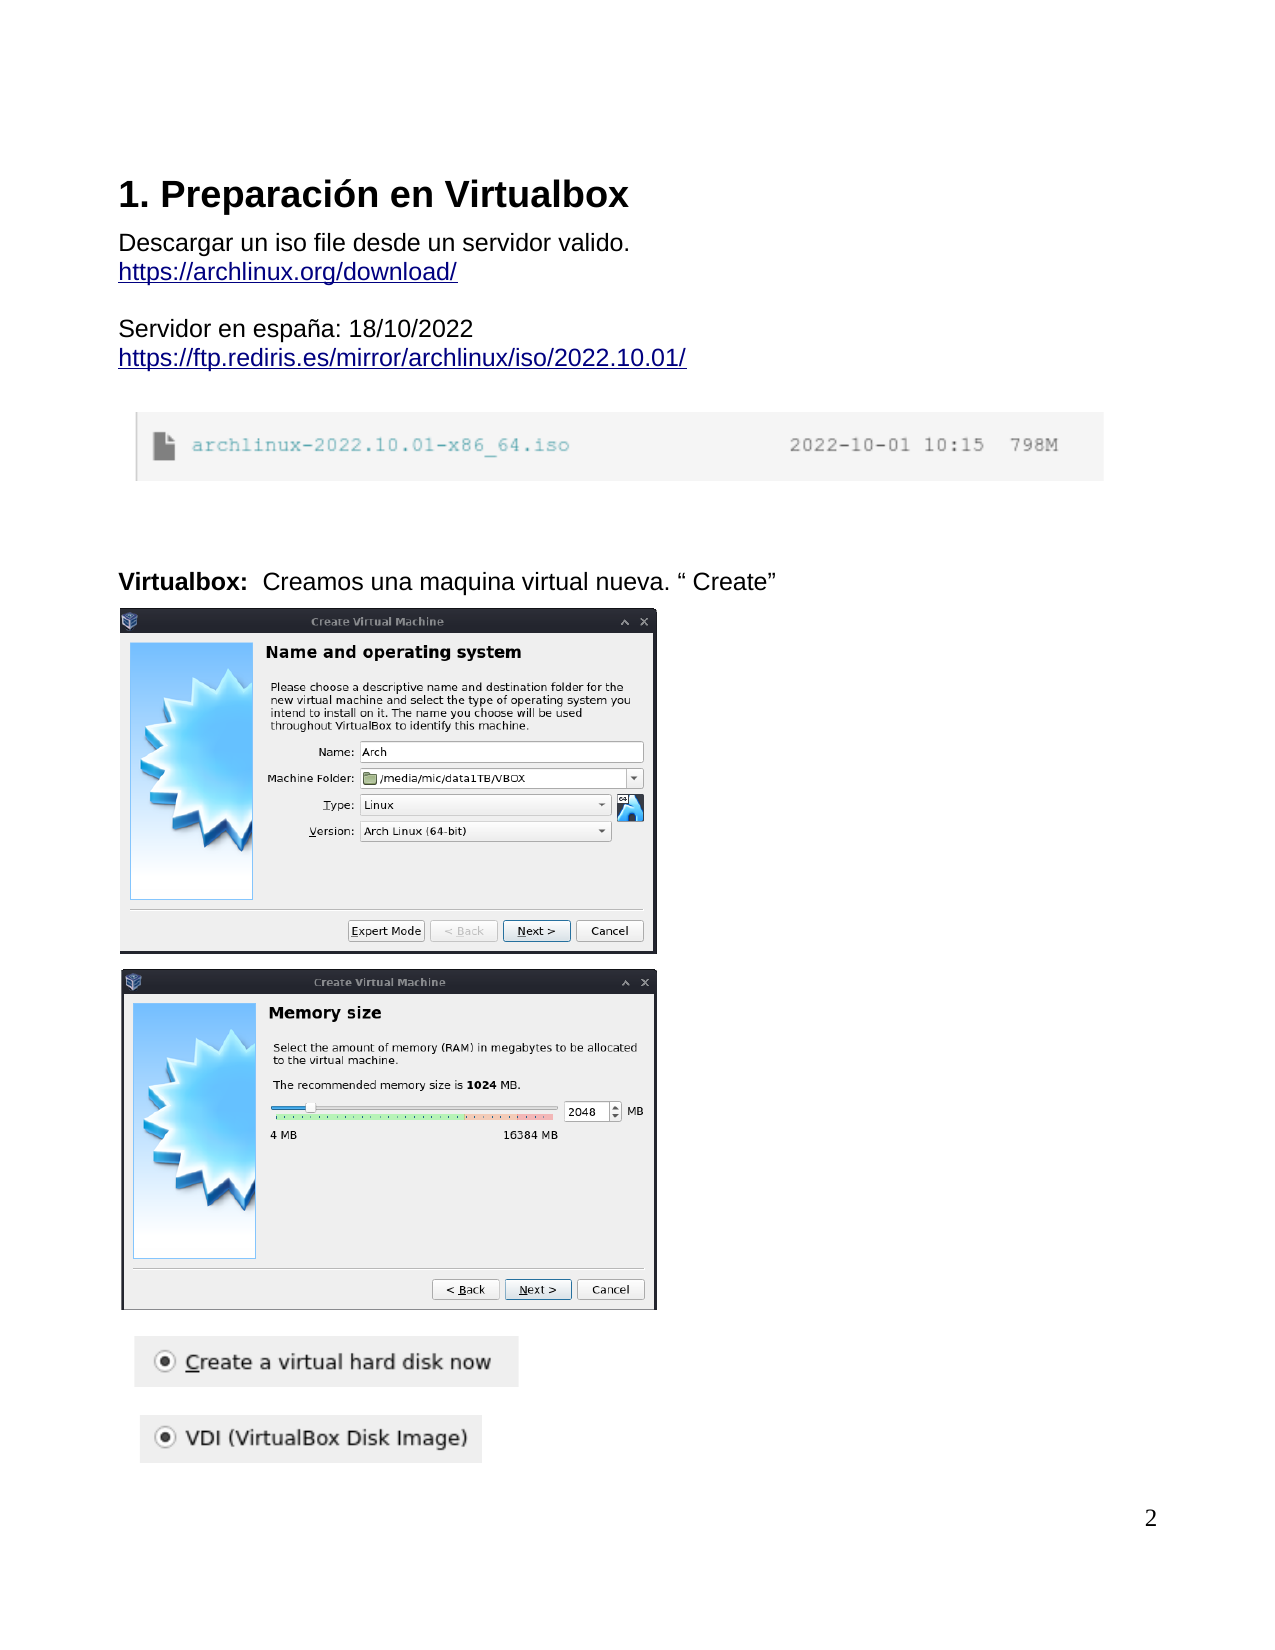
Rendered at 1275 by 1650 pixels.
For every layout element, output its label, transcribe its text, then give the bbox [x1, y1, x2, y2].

text Descargar un iso file desde un servidor valido. [118, 228, 1157, 257]
picture [121, 969, 657, 1310]
picture [120, 608, 657, 954]
text Servidor en españa: 18/10/2022 [118, 314, 1157, 343]
subtitle 1. Preparación en Virtualbox [118, 172, 1157, 216]
text https://archlinux.org/download/ [118, 257, 1157, 286]
picture [139, 1415, 482, 1463]
text https://ftp.rediris.es/mirror/archlinux/iso/2022.10.01/ [118, 343, 1157, 372]
text Virtualbox: Creamos una maquina virtual nueva. “ Create” [118, 567, 1157, 596]
picture [111, 412, 1104, 481]
picture [134, 1336, 519, 1387]
